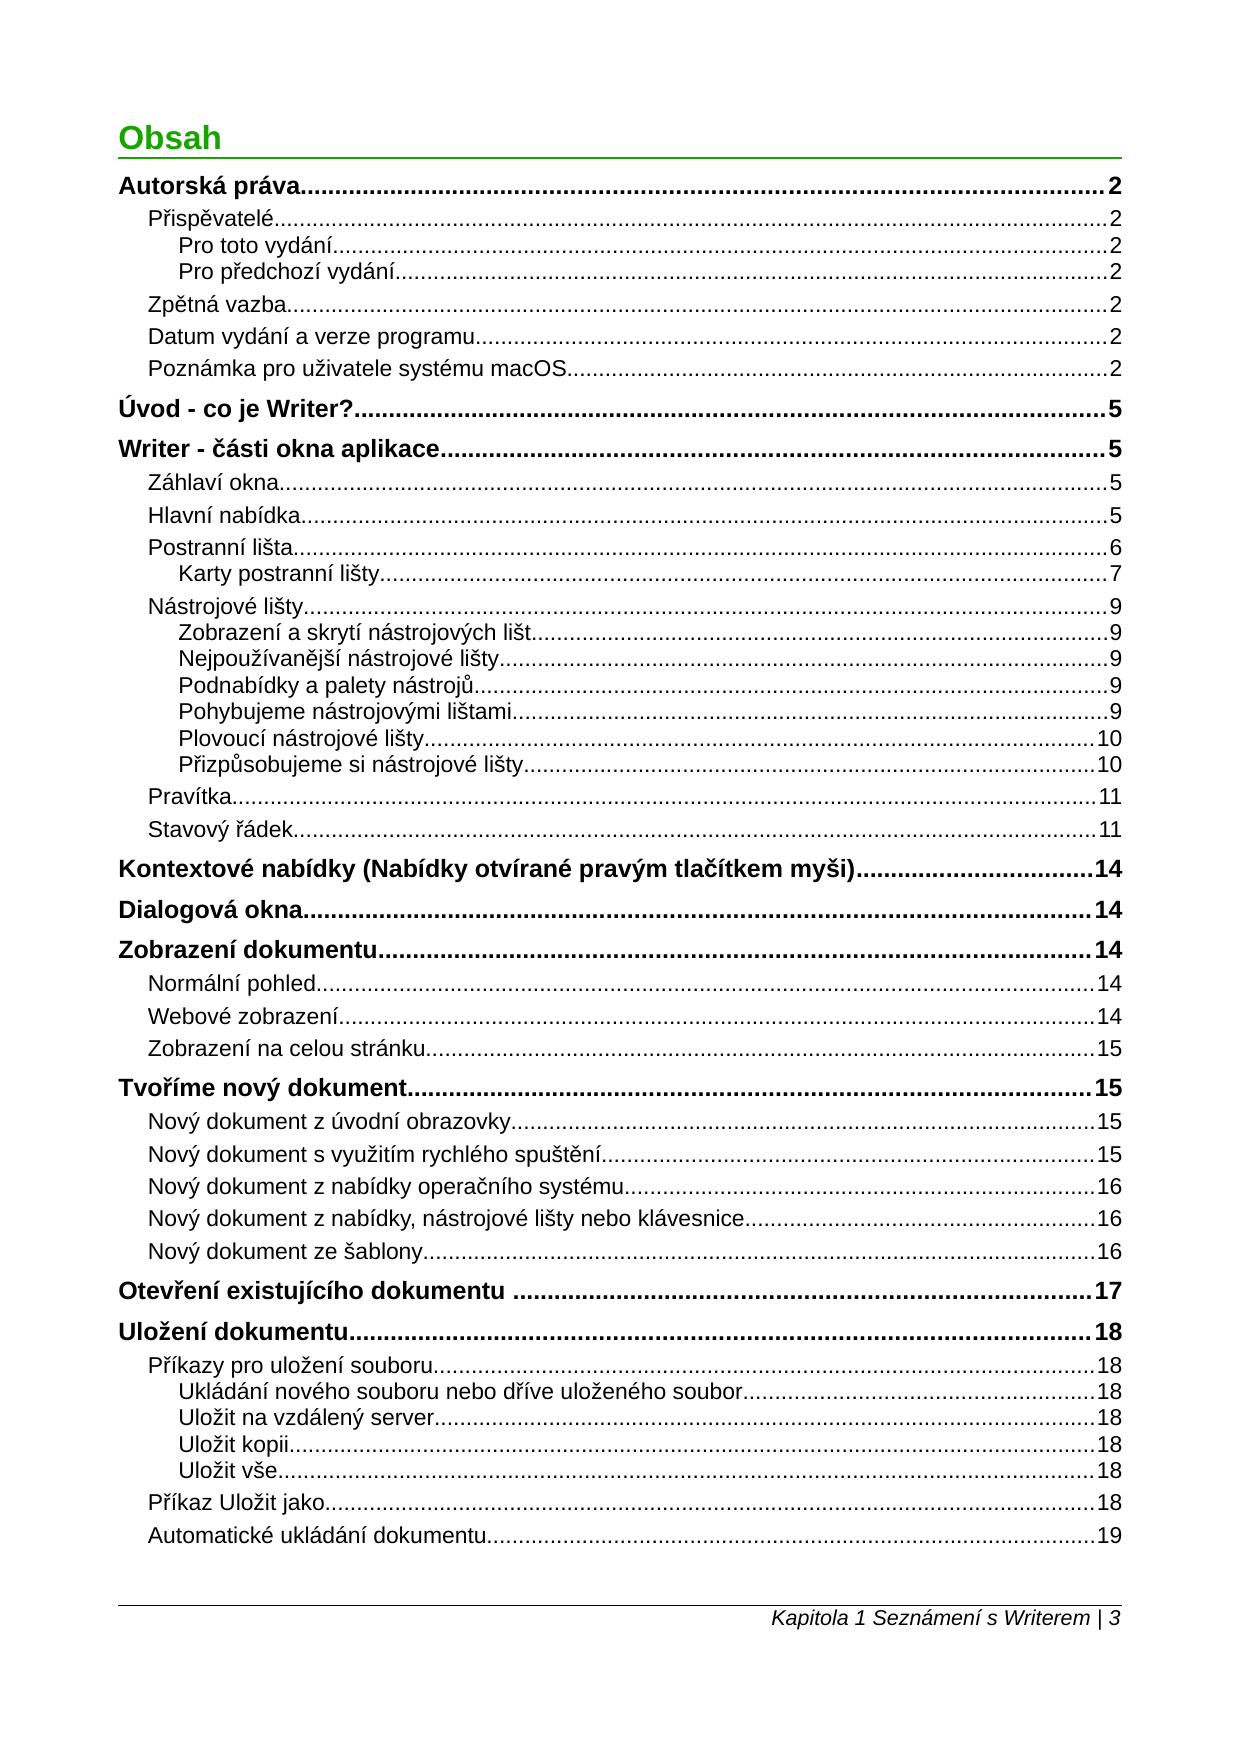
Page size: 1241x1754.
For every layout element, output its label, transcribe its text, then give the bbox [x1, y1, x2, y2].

text Datum vydání a verze programu 2 [148, 323, 1122, 349]
text Záhlaví okna 5 [148, 469, 1122, 496]
text Zpětná vazba 2 [148, 291, 1122, 317]
text Tvoříme nový dokument 15 [118, 1073, 1122, 1102]
text Hlavní nabídka 5 [148, 502, 1122, 528]
text Kontextové nabídky (Nabídky otvírané pravým tlačítkem myši) 14 [118, 854, 1122, 883]
text Uložit na vzdálený server 18 [178, 1404, 1122, 1431]
text Webové zobrazení 14 [148, 1003, 1122, 1029]
text Nový dokument s využitím rychlého spuštění 15 [148, 1141, 1122, 1167]
text Poznámka pro uživatele systému macOS 2 [148, 355, 1122, 382]
text Nástrojové lišty 9 [148, 593, 1122, 619]
subtitle Obsah [118, 118, 1122, 157]
text Podnabídky a palety nástrojů 9 [178, 672, 1122, 698]
text Writer - části okna aplikace 5 [118, 434, 1122, 463]
text Pravítka 11 [148, 783, 1122, 809]
text Nový dokument z úvodní obrazovky 15 [148, 1108, 1122, 1134]
text Normální pohled 14 [148, 970, 1122, 997]
text Příkazy pro uložení souboru 18 [148, 1352, 1122, 1378]
text Nový dokument z nabídky operačního systému 16 [148, 1173, 1122, 1199]
text Nový dokument z nabídky, nástrojové lišty nebo klávesnice 16 [148, 1205, 1122, 1232]
text Nejpoužívanější nástrojové lišty 9 [178, 645, 1122, 672]
text Automatické ukládání dokumentu 19 [148, 1522, 1122, 1548]
text Přispěvatelé 2 [148, 205, 1122, 232]
text Přizpůsobujeme si nástrojové lišty 10 [178, 751, 1122, 777]
text Ukládání nového souboru nebo dříve uloženého soubor 18 [178, 1378, 1122, 1404]
text Zobrazení a skrytí nástrojových lišt 9 [178, 619, 1122, 645]
text Pohybujeme nástrojovými lištami 9 [178, 698, 1122, 724]
text Pro předchozí vydání 2 [178, 258, 1122, 284]
text Pro toto vydání 2 [178, 232, 1122, 258]
text Plovoucí nástrojové lišty 10 [178, 724, 1122, 751]
text Stavový řádek 11 [148, 816, 1122, 842]
text Zobrazení na celou stránku 15 [148, 1035, 1122, 1061]
text Uložit kopii 18 [178, 1431, 1122, 1457]
text Autorská práva 2 [118, 171, 1122, 199]
text Úvod - co je Writer? 5 [118, 394, 1122, 422]
text Otevření existujícího dokumentu 17 [118, 1276, 1122, 1305]
text Příkaz Uložit jako 18 [148, 1489, 1122, 1516]
text Uložit vše 18 [178, 1457, 1122, 1483]
text Zobrazení dokumentu 14 [118, 935, 1122, 964]
text Postranní lišta 6 [148, 534, 1122, 560]
text Nový dokument ze šablony 16 [148, 1238, 1122, 1264]
text Dialogová okna 14 [118, 895, 1122, 923]
text Uložení dokumentu 18 [118, 1317, 1122, 1346]
text Karty postranní lišty 7 [178, 560, 1122, 587]
